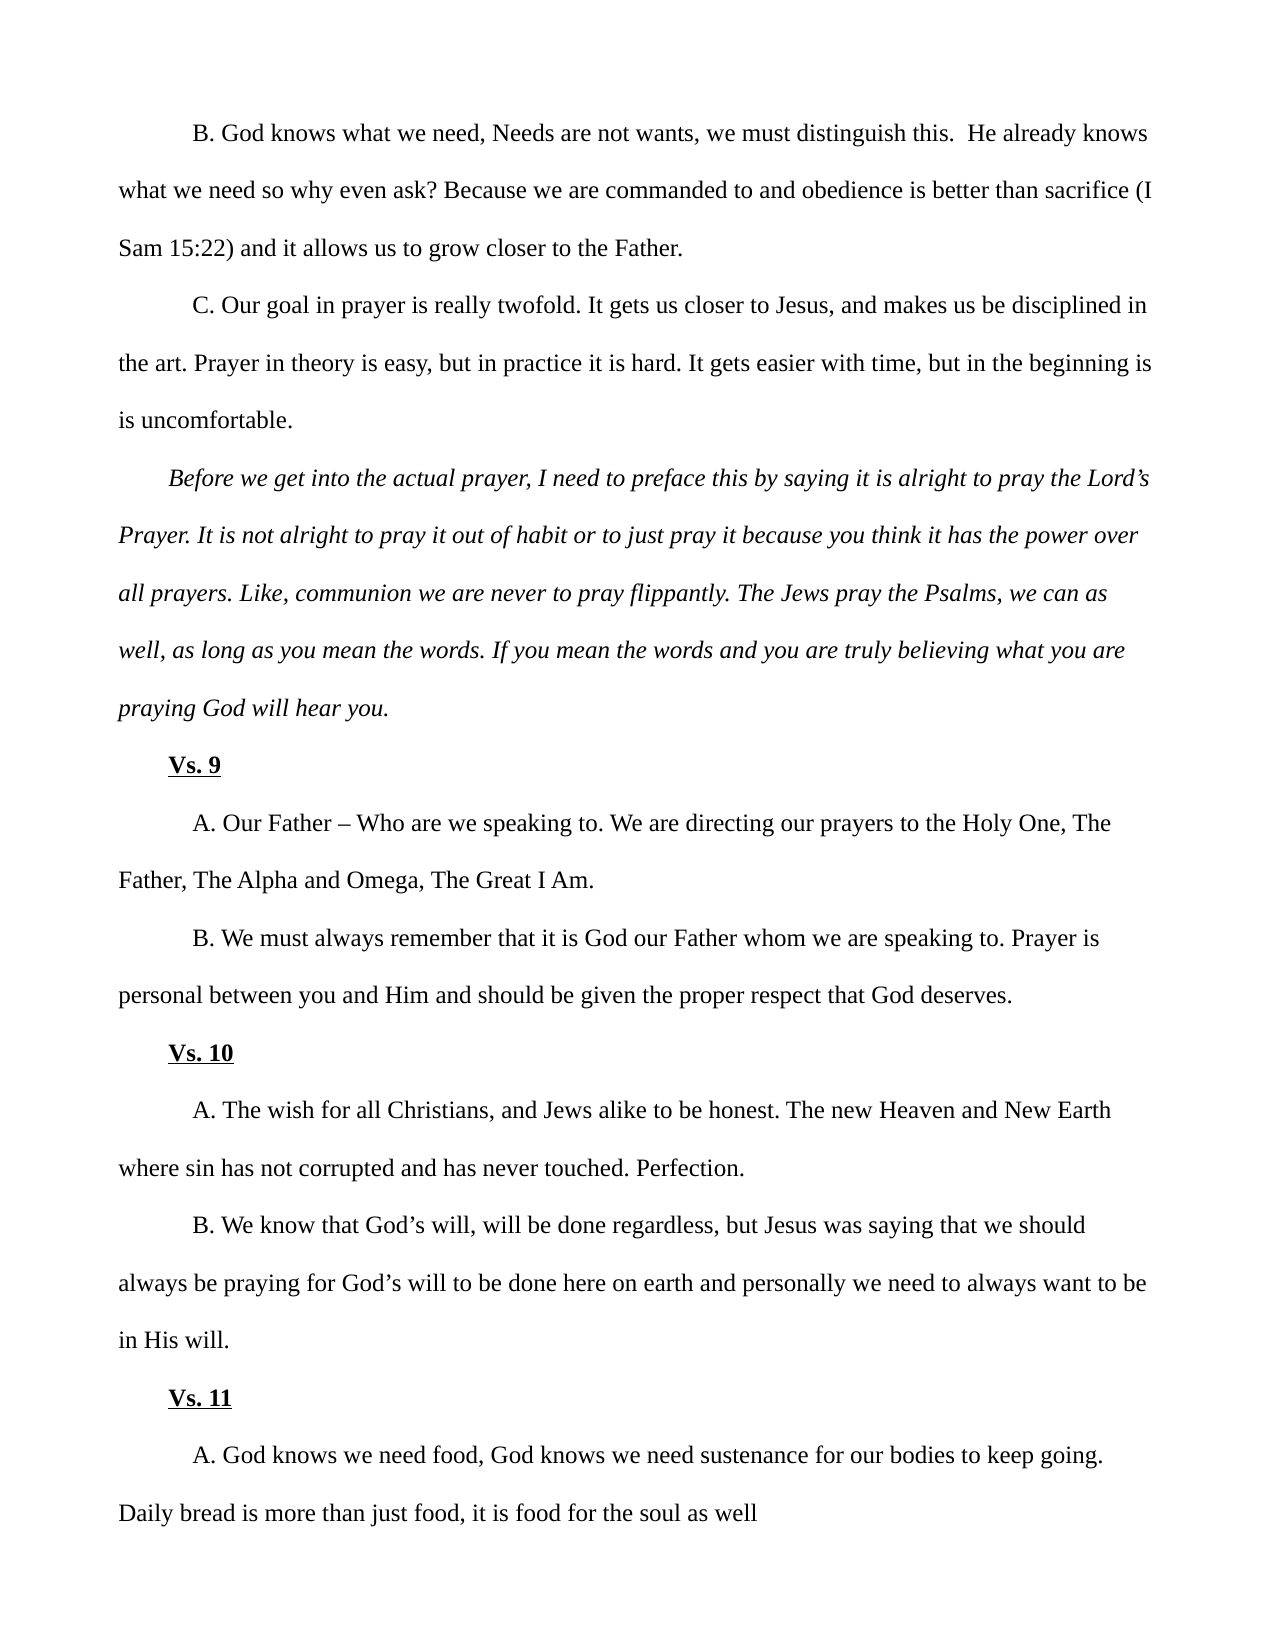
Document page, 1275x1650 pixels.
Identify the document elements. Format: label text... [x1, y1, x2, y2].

text B. We know that God’s will, will be done regardless, but Jesus was saying that we should always be praying for God’s will to be done here on earth and personally we need to always want to be in His will. [118, 1211, 1157, 1354]
text Before we get into the actual prayer, I need to preface this by saying it is alright to pray the Lord’s Prayer. It is not alright to pray it out of habit or to just pray it because you think it has the power over all prayers. Like, communion we are never to pray flippantly. The Jews pray the Psalms, we can as well, as long as you mean the words. If you mean the words and you are truly believing what you are praying God will hear you. [118, 463, 1157, 722]
text Vs. 11 [118, 1383, 1157, 1412]
text Vs. 9 [118, 751, 1157, 779]
text A. The wish for all Christians, and Jews alike to be honest. The new Heaven and New Earth where sin has not corrupted and has never touched. Perfection. [118, 1096, 1157, 1182]
text A. Our Father – Who are we speaking to. We are directing our prayers to the Holy One, The Father, The Alpha and Omega, The Great I Am. [118, 808, 1157, 894]
text B. God knows what we need, Needs are not wants, we must distinguish this. He already knows what we need so why even ask? Because we are commanded to and obedience is better than sacrifice (I Sam 15:22) and it allows us to grow closer to the Father. [118, 118, 1157, 262]
text Vs. 10 [118, 1038, 1157, 1067]
text B. We must always remember that it is God our Father whom we are speaking to. Prayer is personal between you and Him and should be given the proper respect that God deserves. [118, 923, 1157, 1009]
text C. Our goal in prayer is really twofold. It gets us closer to Jesus, and makes us be disciplined in the art. Prayer in theory is easy, but in practice it is hard. It gets easier with time, but in the beginning is is uncomfortable. [118, 291, 1157, 434]
text A. God knows we need food, God knows we need sustenance for our bodies to keep going. Daily bread is more than just food, it is food for the soul as well [118, 1441, 1157, 1527]
